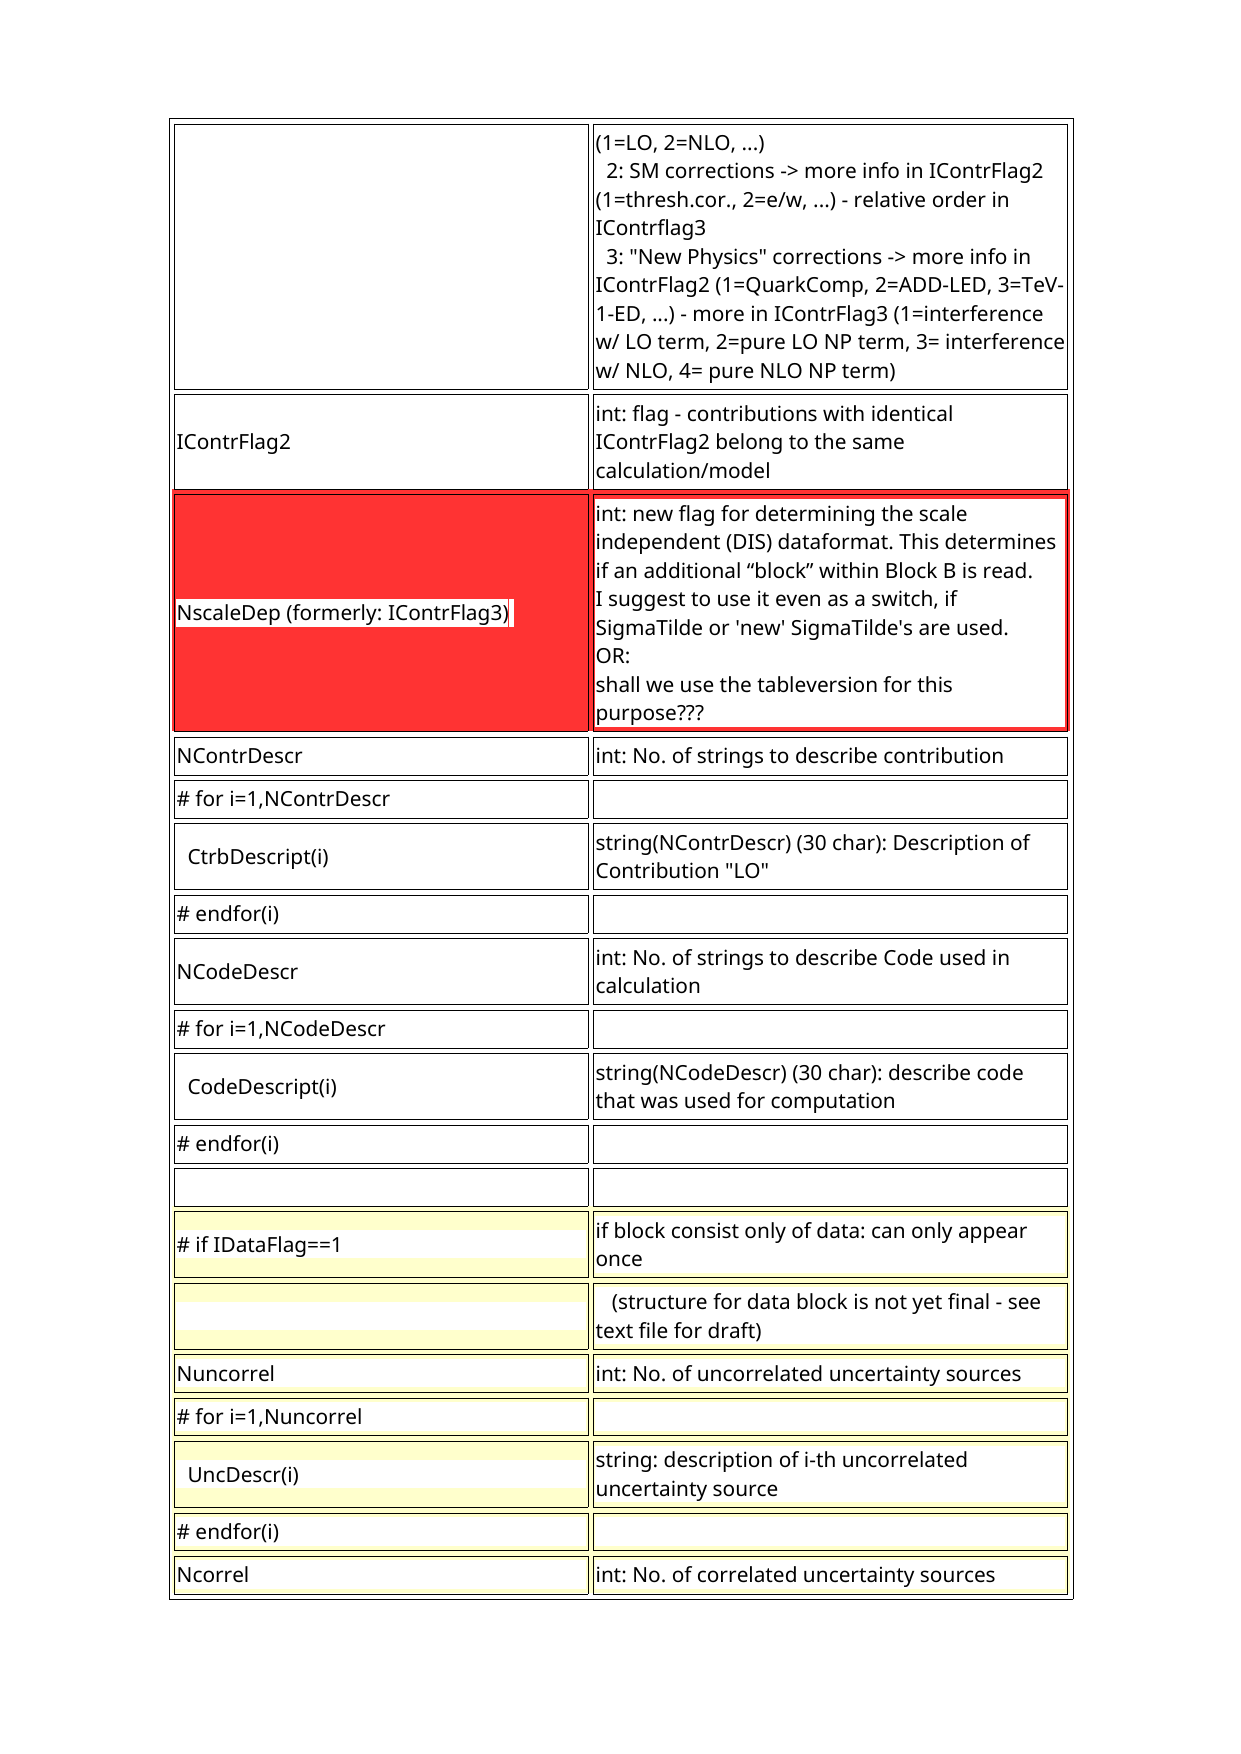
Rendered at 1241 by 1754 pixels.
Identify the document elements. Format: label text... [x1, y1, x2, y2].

table_cell [591, 1119, 1070, 1162]
table_cell int: No. of strings to describe Code used in calculation [591, 933, 1070, 1004]
table_cell NCodeDescr [172, 933, 591, 1004]
table_cell [594, 781, 1067, 818]
table_cell int: new flag for determining the scale independent (DIS) dataformat. This determines if an additional “block” within Block B is read. I suggest to use it even as a switch, if SigmaTilde or 'new' SigmaTilde's are used. OR: shall we use the tableversion for this purpose??? [591, 489, 1070, 731]
table_cell # endfor(i) [172, 889, 591, 933]
table_cell # for i=1,NContrDescr [172, 775, 591, 818]
table_cell string(NContrDescr) (30 char): Description of Contribution "LO" [591, 818, 1070, 889]
table_cell [594, 1011, 1067, 1047]
table_cell [591, 1392, 1070, 1435]
table_cell # endfor(i) [172, 1119, 591, 1162]
table_cell [172, 1163, 591, 1206]
table_cell [591, 1004, 1070, 1047]
table_cell [594, 1514, 1067, 1550]
table_cell string(NCodeDescr) (30 char): describe code that was used for computation [591, 1048, 1070, 1119]
table_cell NscaleDep (formerly: IContrFlag3) [172, 489, 591, 731]
table_cell (1=LO, 2=NLO, ...) 2: SM corrections -> more info in IContrFlag2 (1=thresh.cor., 2=e/w, ...) - relative order in IContrflag3 3: "New Physics" corrections -> more info in IContrFlag2 (1=QuarkComp, 2=ADD-LED, 3=TeV-1-ED, ...) - more in IContrFlag3 (1=interference w/ LO term, 2=pure LO NP term, 3= interference w/ NLO, 4= pure NLO NP term) [591, 119, 1070, 389]
table_cell if block consist only of data: can only appear once [591, 1206, 1070, 1277]
table_cell string: description of i-th uncorrelated uncertainty source [591, 1435, 1070, 1507]
table_cell [594, 896, 1067, 933]
table_cell IContrFlag2 [172, 389, 591, 489]
table_cell NContrDescr [172, 731, 591, 774]
table_cell int: flag - contributions with identical IContrFlag2 belong to the same calculation/model [591, 389, 1070, 489]
table_cell # if IDataFlag==1 [172, 1206, 591, 1277]
table_cell Ncorrel [172, 1550, 591, 1593]
table_cell [591, 1507, 1070, 1550]
table_cell [172, 119, 591, 389]
table_cell [175, 1284, 588, 1349]
table_cell (structure for data block is not yet final - see text file for draft) [591, 1277, 1070, 1349]
table_cell [591, 1163, 1070, 1206]
table_cell # for i=1,NCodeDescr [172, 1004, 591, 1047]
table_cell CodeDescript(i) [172, 1048, 591, 1119]
table_cell [594, 1399, 1067, 1435]
table_cell CtrbDescript(i) [172, 818, 591, 889]
table_cell int: No. of uncorrelated uncertainty sources [591, 1349, 1070, 1392]
table_cell [172, 1277, 591, 1349]
table_cell UncDescr(i) [172, 1435, 591, 1507]
table_cell [591, 775, 1070, 818]
table_cell [175, 1169, 588, 1206]
table_cell Nuncorrel [172, 1349, 591, 1392]
table_cell [594, 1169, 1067, 1206]
table_cell int: No. of strings to describe contribution [591, 731, 1070, 774]
table_cell [591, 889, 1070, 933]
table_cell int: No. of correlated uncertainty sources [591, 1550, 1070, 1593]
table_cell # for i=1,Nuncorrel [172, 1392, 591, 1435]
table_cell [594, 1126, 1067, 1162]
table_cell # endfor(i) [172, 1507, 591, 1550]
